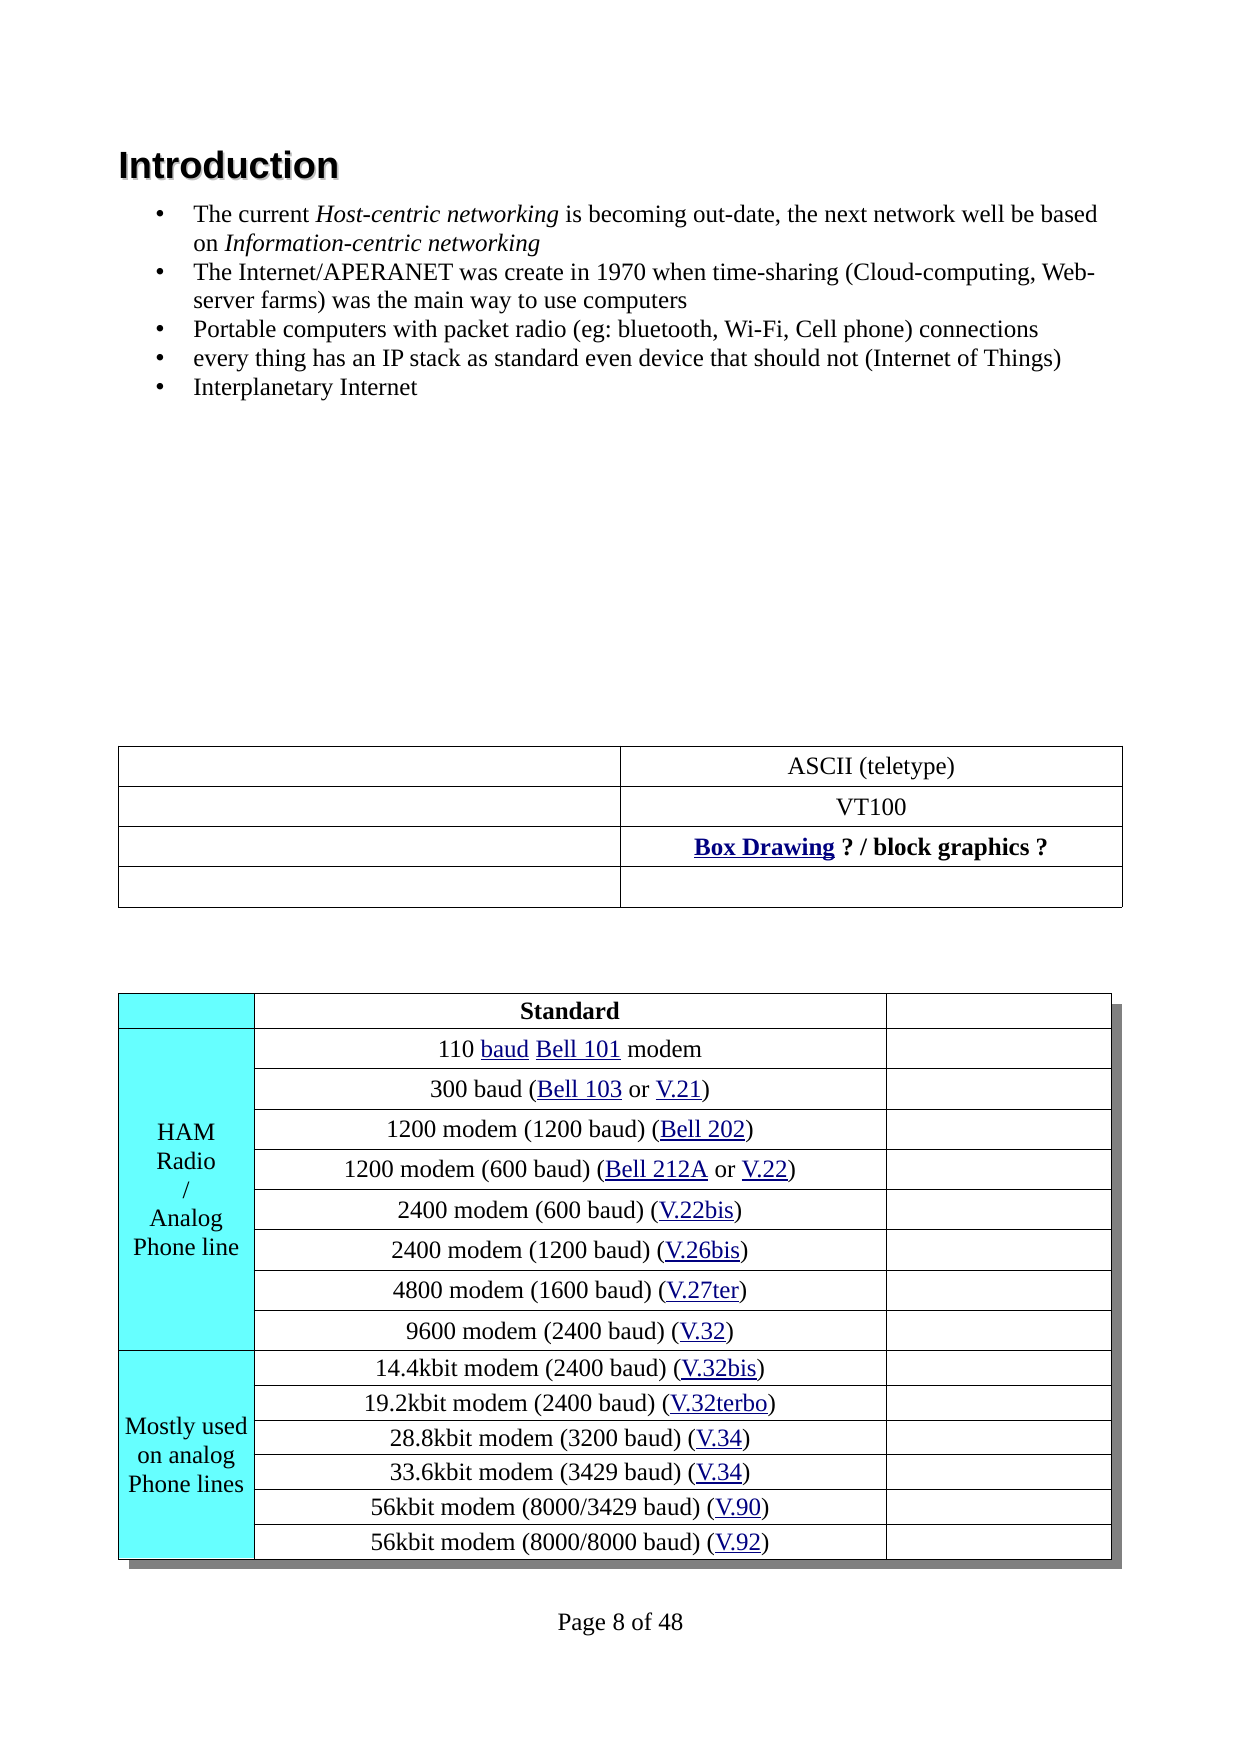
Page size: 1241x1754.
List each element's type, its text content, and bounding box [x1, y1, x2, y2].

table_cell [887, 1490, 1111, 1524]
table_header [119, 994, 254, 1028]
table_cell [887, 1150, 1111, 1189]
table_cell 300 baud (Bell 103 or V.21) [255, 1069, 886, 1108]
table_cell [119, 827, 620, 866]
table_cell Box Drawing ? / block graphics ? [621, 827, 1122, 866]
list The current Host-centric networking is becoming out-date, the next network well be based on Information-centric networking [156, 199, 1122, 257]
table_cell HAM Radio / Analog Phone line [119, 1029, 254, 1350]
table_cell 1200 modem (600 baud) (Bell 212A or V.22) [255, 1150, 886, 1189]
table_cell [621, 867, 1122, 907]
table_header ASCII (teletype) [621, 747, 1122, 786]
table_cell 4800 modem (1600 baud) (V.27ter) [255, 1271, 886, 1310]
table_cell 2400 modem (600 baud) (V.22bis) [255, 1190, 886, 1229]
table_cell 14.4kbit modem (2400 baud) (V.32bis) [255, 1351, 886, 1385]
table_header Standard [255, 994, 886, 1028]
table_cell 56kbit modem (8000/8000 baud) (V.92) [255, 1525, 886, 1558]
table_cell [887, 1525, 1111, 1558]
table_cell [887, 1351, 1111, 1385]
table_cell 56kbit modem (8000/3429 baud) (V.90) [255, 1490, 886, 1524]
list The Internet/APERANET was create in 1970 when time-sharing (Cloud-computing, Web-server farms) was the main way to use computers [156, 257, 1122, 314]
table_cell [887, 1455, 1111, 1489]
table_cell 33.6kbit modem (3429 baud) (V.34) [255, 1455, 886, 1489]
list every thing has an IP stack as standard even device that should not (Internet of Things) [156, 343, 1122, 372]
table_cell [119, 787, 620, 826]
table_cell [887, 1029, 1111, 1068]
table_header [887, 994, 1111, 1028]
table_cell [887, 1311, 1111, 1350]
table_cell 19.2kbit modem (2400 baud) (V.32terbo) [255, 1386, 886, 1420]
table_cell VT100 [621, 787, 1122, 826]
table_cell [887, 1421, 1111, 1454]
table_cell [887, 1386, 1111, 1420]
subtitle Introduction [118, 143, 1122, 187]
list Interplanetary Internet [156, 372, 1122, 401]
table_cell Mostly used on analog Phone lines [119, 1351, 254, 1558]
table_cell [887, 1110, 1111, 1149]
table_cell 2400 modem (1200 baud) (V.26bis) [255, 1230, 886, 1270]
table_cell [887, 1190, 1111, 1229]
table_header [119, 747, 620, 786]
table_cell 28.8kbit modem (3200 baud) (V.34) [255, 1421, 886, 1454]
table_cell 1200 modem (1200 baud) (Bell 202) [255, 1110, 886, 1149]
table_cell [119, 867, 620, 907]
list Portable computers with packet radio (eg: bluetooth, Wi-Fi, Cell phone) connections [156, 314, 1122, 343]
table_cell 9600 modem (2400 baud) (V.32) [255, 1311, 886, 1350]
table_cell [887, 1230, 1111, 1270]
table_cell [887, 1069, 1111, 1108]
table_cell 110 baud Bell 101 modem [255, 1029, 886, 1068]
table_cell [887, 1271, 1111, 1310]
